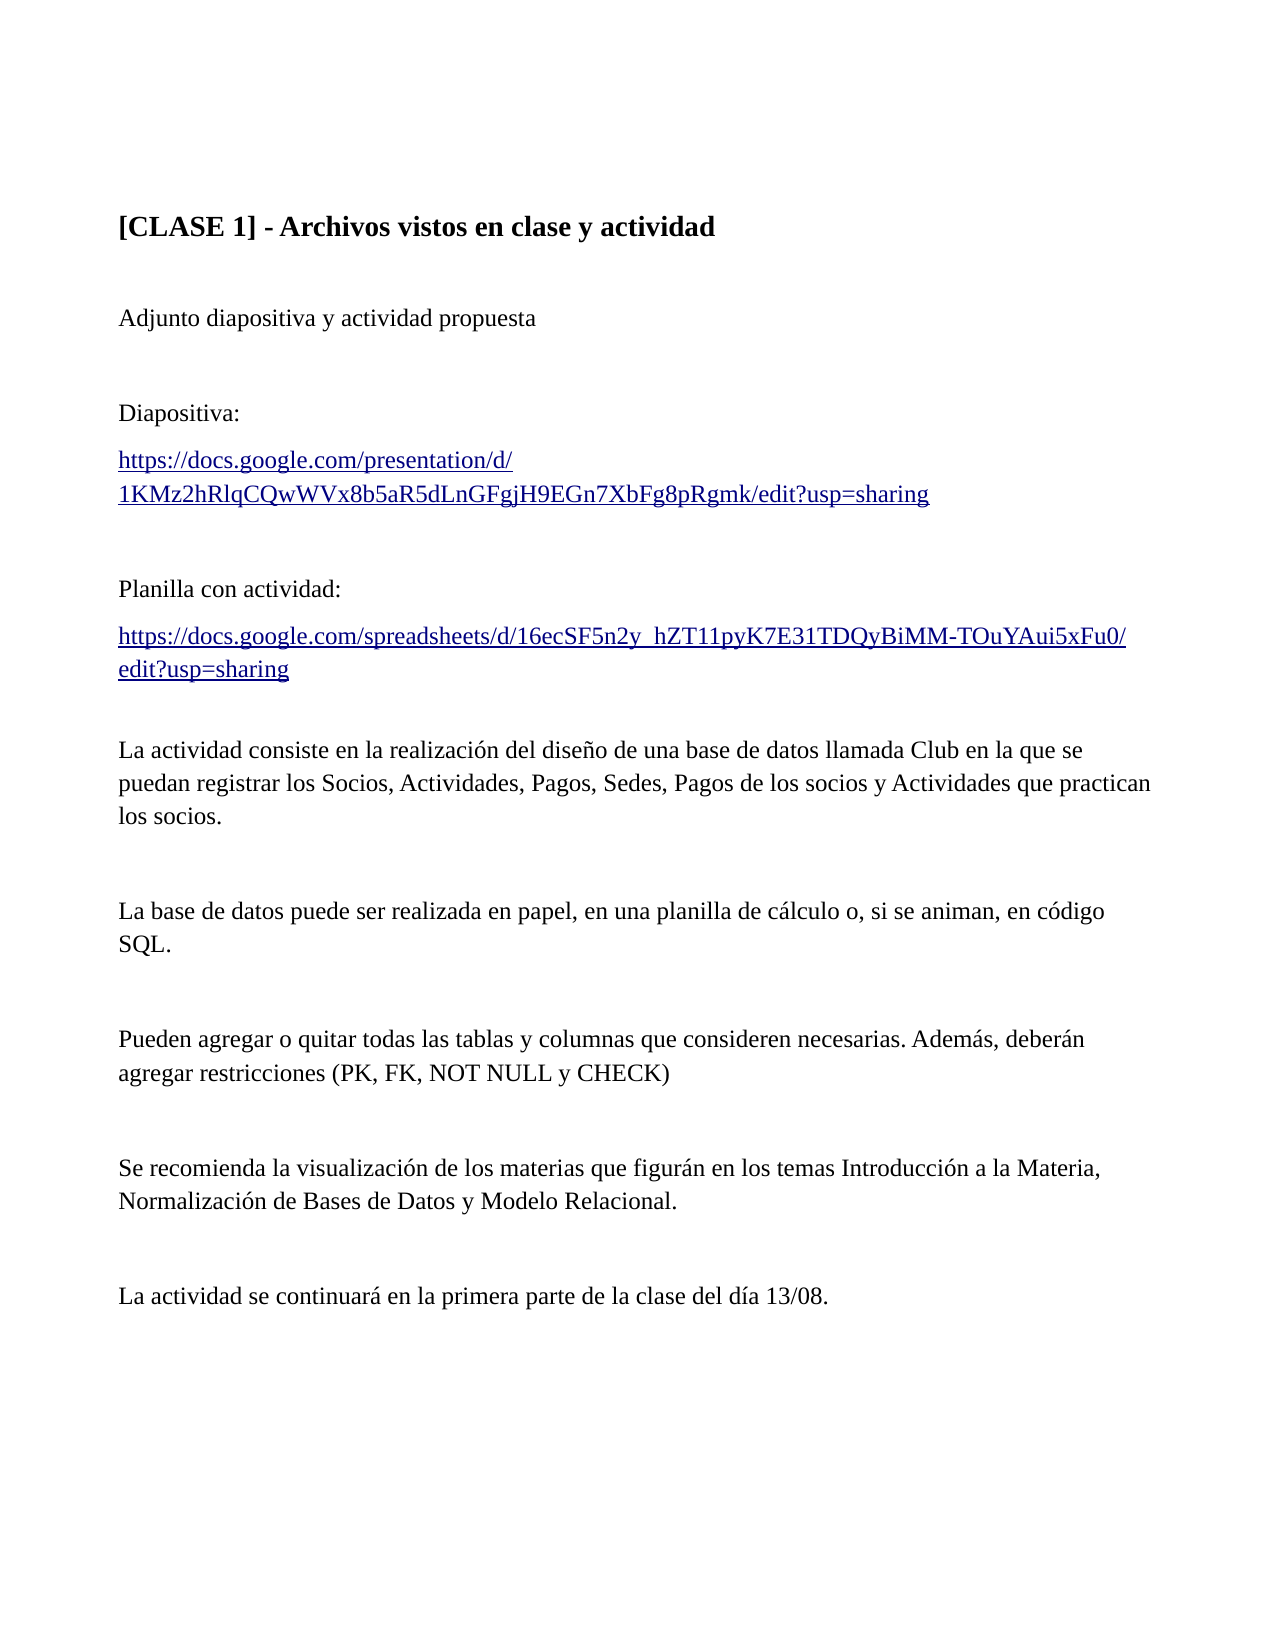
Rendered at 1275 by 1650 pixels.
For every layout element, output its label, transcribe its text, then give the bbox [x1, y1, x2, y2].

subtitle [CLASE 1] - Archivos vistos en clase y actividad [118, 209, 1157, 243]
text La actividad consiste en la realización del diseño de una base de datos llamada Club en la que se puedan registrar los Socios, Actividades, Pagos, Sedes, Pagos de los socios y Actividades que practican los socios. [118, 735, 1157, 830]
text Adjunto diapositiva y actividad propuesta [118, 303, 1157, 332]
text Planilla con actividad: [118, 574, 1157, 603]
text Pueden agregar o quitar todas las tablas y columnas que consideren necesarias. Además, deberán agregar restricciones (PK, FK, NOT NULL y CHECK) [118, 1024, 1157, 1086]
text La base de datos puede ser realizada en papel, en una planilla de cálculo o, si se animan, en código SQL. [118, 896, 1157, 958]
text https://docs.google.com/presentation/d/1KMz2hRlqCQwWVx8b5aR5dLnGFgjH9EGn7XbFg8pRgmk/edit?usp=sharing [118, 446, 1157, 507]
text Diapositiva: [118, 398, 1157, 427]
text https://docs.google.com/spreadsheets/d/16ecSF5n2y_hZT11pyK7E31TDQyBiMM-TOuYAui5xFu0/edit?usp=sharing [118, 621, 1157, 683]
text La actividad se continuará en la primera parte de la clase del día 13/08. [118, 1281, 1157, 1310]
text Se recomienda la visualización de los materias que figurán en los temas Introducción a la Materia, Normalización de Bases de Datos y Modelo Relacional. [118, 1153, 1157, 1214]
